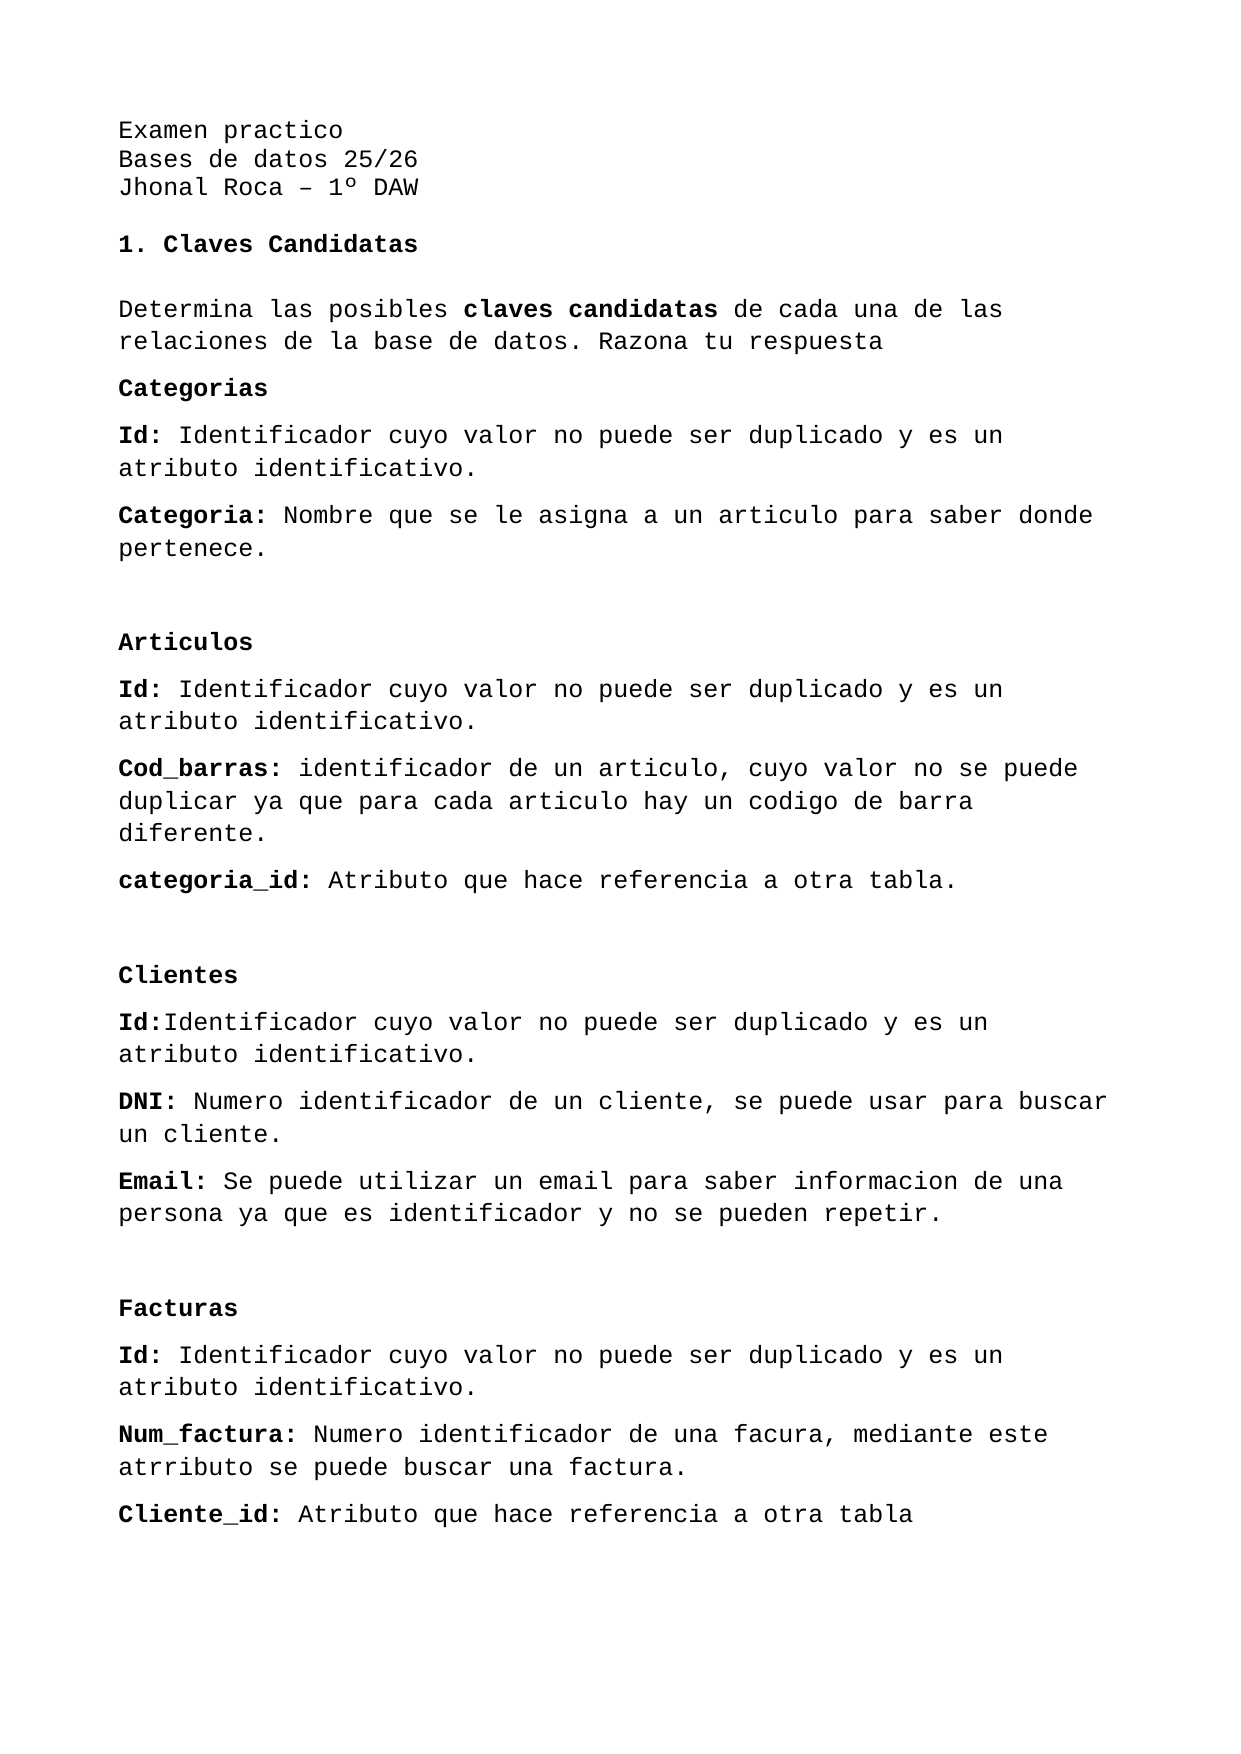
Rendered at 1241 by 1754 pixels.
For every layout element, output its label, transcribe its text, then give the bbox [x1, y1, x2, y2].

text Num_factura: Numero identificador de una facura, mediante este atrributo se puede buscar una factura. [118, 1422, 1122, 1483]
text Articulos [118, 629, 1122, 658]
text Id: Identificador cuyo valor no puede ser duplicado y es un atributo identificativo. [118, 423, 1122, 484]
text Facturas [118, 1295, 1122, 1323]
text DNI: Numero identificador de un cliente, se puede usar para buscar un cliente. [118, 1089, 1122, 1150]
text Categoria: Nombre que se le asigna a un articulo para saber donde pertenece. [118, 503, 1122, 563]
text Jhonal Roca – 1º DAW [118, 175, 1122, 203]
text Bases de datos 25/26 [118, 146, 1122, 175]
text Id: Identificador cuyo valor no puede ser duplicado y es un atributo identificativo. [118, 1342, 1122, 1403]
text Email: Se puede utilizar un email para saber informacion de una persona ya que es identificador y no se pueden repetir. [118, 1168, 1122, 1229]
text Examen practico [118, 118, 1122, 146]
text Categorias [118, 376, 1122, 404]
text Id:Identificador cuyo valor no puede ser duplicado y es un atributo identificativo. [118, 1009, 1122, 1070]
text 1. Claves Candidatas Determina las posibles claves candidatas de cada una de las relaciones de la base de datos. Razona tu respuesta [118, 231, 1122, 357]
text Id: Identificador cuyo valor no puede ser duplicado y es un atributo identificativo. [118, 676, 1122, 737]
text Clientes [118, 962, 1122, 991]
text Cliente_id: Atributo que hace referencia a otra tabla [118, 1501, 1122, 1530]
text Cod_barras: identificador de un articulo, cuyo valor no se puede duplicar ya que para cada articulo hay un codigo de barra diferente. [118, 756, 1122, 849]
text categoria_id: Atributo que hace referencia a otra tabla. [118, 868, 1122, 896]
